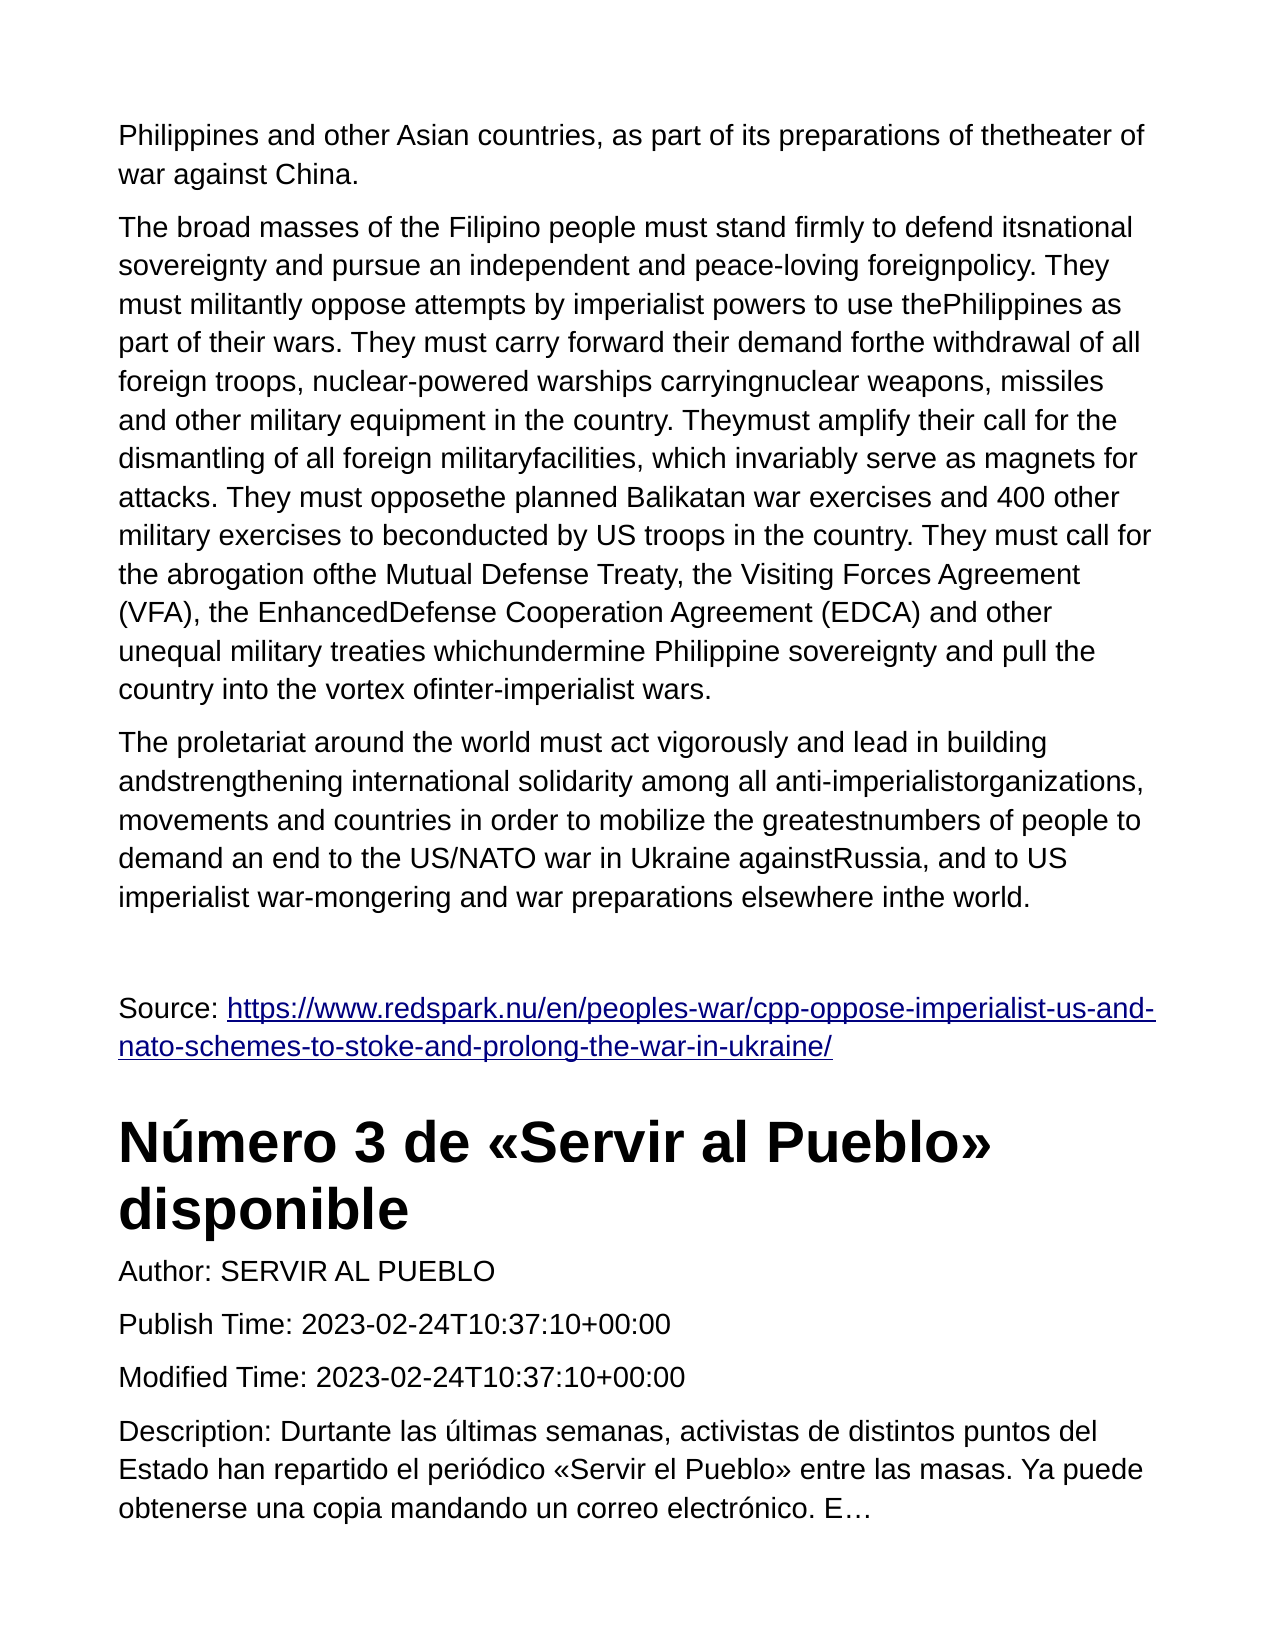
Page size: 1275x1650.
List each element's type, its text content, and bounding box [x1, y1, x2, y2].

text Publish Time: 2023-02-24T10:37:10+00:00 [118, 1307, 1157, 1341]
text The broad masses of the Filipino people must stand firmly to defend itsnational sovereignty and pursue an independent and peace-loving foreignpolicy. They must militantly oppose attempts by imperialist powers to use thePhilippines as part of their wars. They must carry forward their demand forthe withdrawal of all foreign troops, nuclear-powered warships carryingnuclear weapons, missiles and other military equipment in the country. Theymust amplify their call for the dismantling of all foreign militaryfacilities, which invariably serve as magnets for attacks. They must opposethe planned Balikatan war exercises and 400 other military exercises to beconducted by US troops in the country. They must call for the abrogation ofthe Mutual Defense Treaty, the Visiting Forces Agreement (VFA), the EnhancedDefense Cooperation Agreement (EDCA) and other unequal military treaties whichundermine Philippine sovereignty and pull the country into the vortex ofinter-imperialist wars. [118, 210, 1157, 706]
text Philippines and other Asian countries, as part of its preparations of thetheater of war against China. [118, 118, 1157, 190]
text Modified Time: 2023-02-24T10:37:10+00:00 [118, 1361, 1157, 1394]
text Source: https://www.redspark.nu/en/peoples-war/cpp-oppose-imperialist-us-and-nato-schemes-to-stoke-and-prolong-the-war-in-ukraine/ [118, 991, 1157, 1063]
subtitle Número 3 de «Servir al Pueblo» disponible [118, 1108, 1157, 1242]
text Author: SERVIR AL PUEBLO [118, 1254, 1157, 1288]
text Description: Durtante las últimas semanas, activistas de distintos puntos del Estado han repartido el periódico «Servir el Pueblo» entre las masas. Ya puede obtenerse una copia mandando un correo electrónico. E… [118, 1414, 1157, 1524]
text Source : https://philippinerevolution.nu/statements/oppose-imperialist-us-> and-nato-schemes-to-stoke-and-prolong-the-war-in-ukraine/ [177, 933, 1098, 961]
text The proletariat around the world must act vigorously and lead in building andstrengthening international solidarity among all anti-imperialistorganizations, movements and countries in order to mobilize the greatestnumbers of people to demand an end to the US/NATO war in Ukraine againstRussia, and to US imperialist war-mongering and war preparations elsewhere inthe world. [118, 725, 1157, 913]
